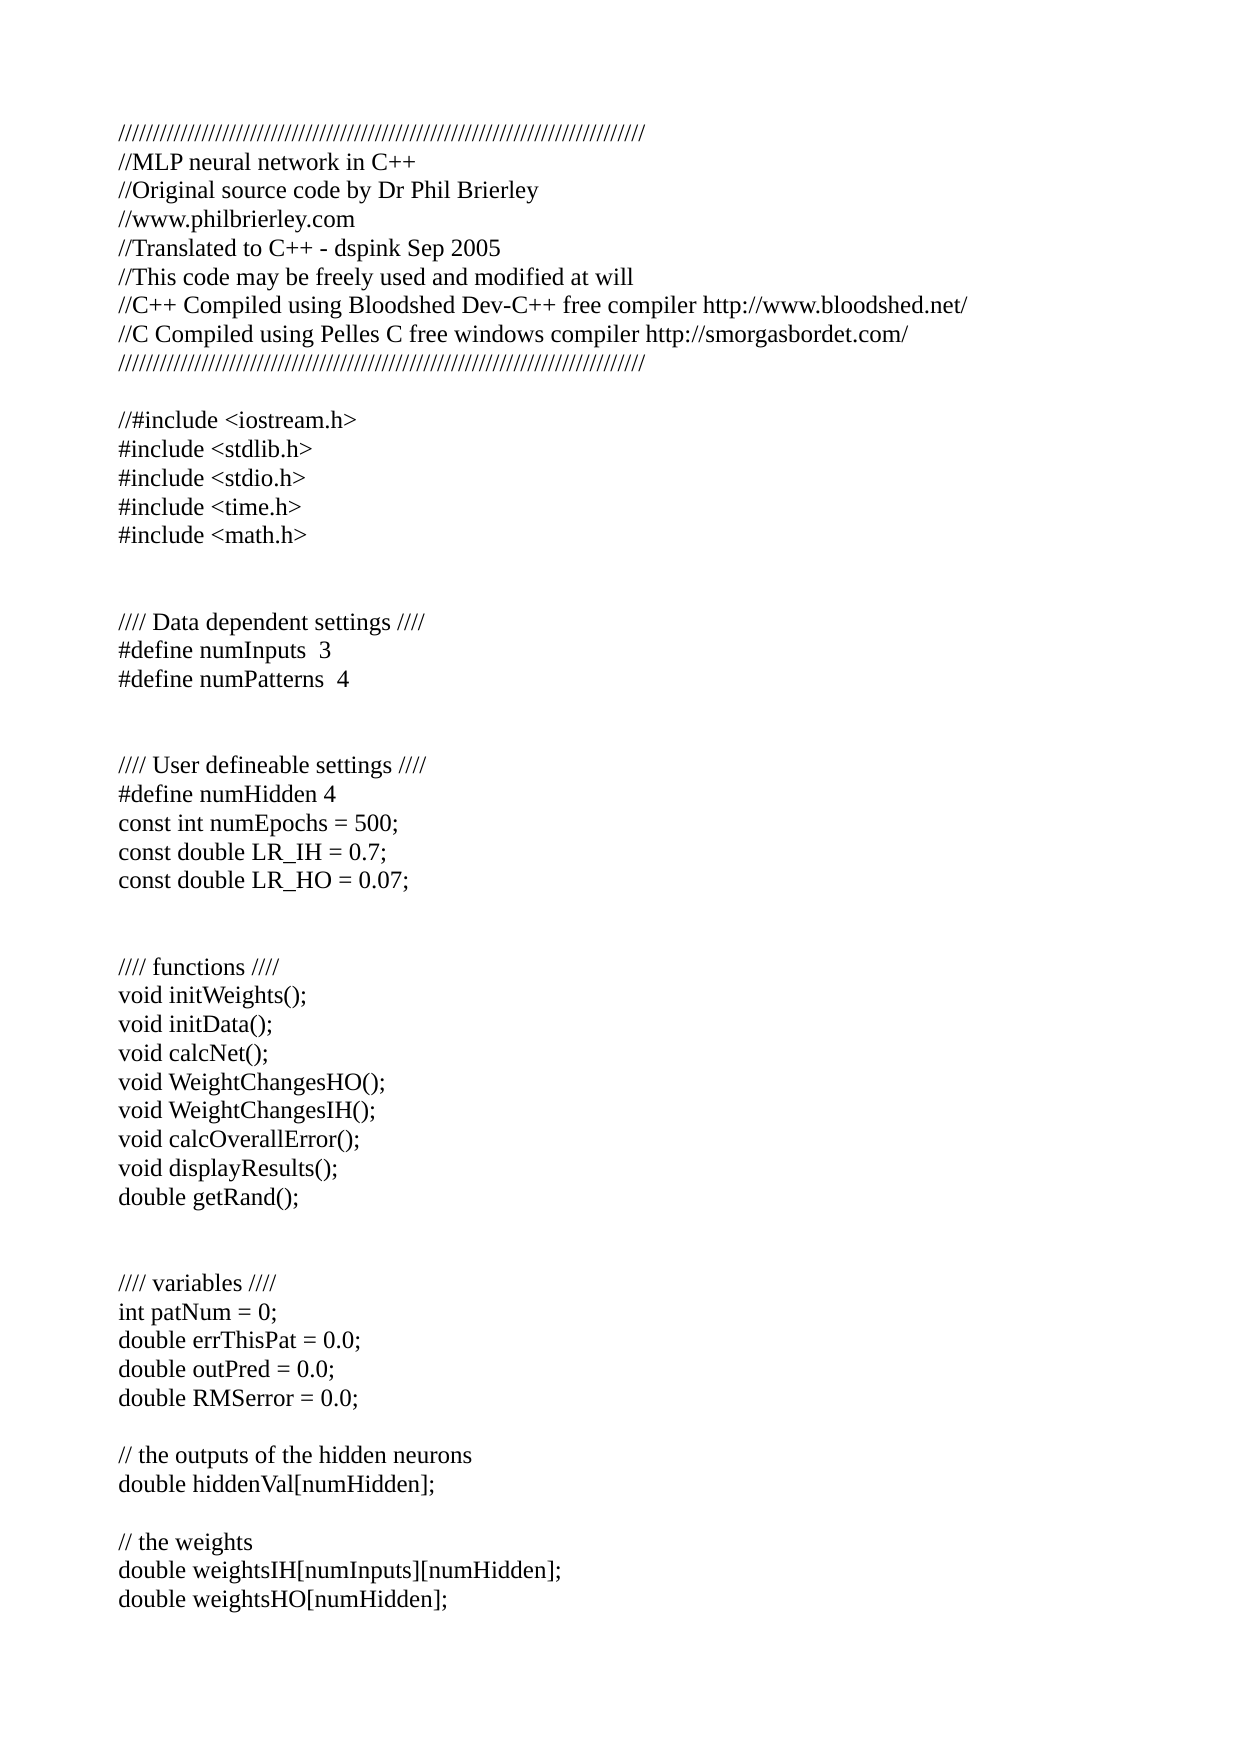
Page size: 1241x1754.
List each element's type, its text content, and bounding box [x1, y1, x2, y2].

text #include <math.h> [118, 521, 1122, 549]
text //#include <iostream.h> [118, 406, 1122, 434]
text //This code may be freely used and modified at will [118, 262, 1122, 291]
text //Translated to C++ - dspink Sep 2005 [118, 233, 1122, 262]
text //C++ Compiled using Bloodshed Dev-C++ free compiler http://www.bloodshed.net/ [118, 291, 1122, 319]
text //Original source code by Dr Phil Brierley [118, 176, 1122, 204]
text void initWeights(); [118, 981, 1122, 1009]
text void calcNet(); [118, 1038, 1122, 1067]
text #define numInputs 3 [118, 636, 1122, 664]
text int patNum = 0; [118, 1297, 1122, 1326]
text double getRand(); [118, 1182, 1122, 1211]
text #include <stdlib.h> [118, 434, 1122, 463]
text double RMSerror = 0.0; [118, 1383, 1122, 1412]
text //MLP neural network in C++ [118, 147, 1122, 176]
text //////////////////////////////////////////////////////////////////////////// [118, 118, 1122, 147]
text double errThisPat = 0.0; [118, 1326, 1122, 1354]
text double weightsHO[numHidden]; [118, 1584, 1122, 1613]
text void WeightChangesHO(); [118, 1067, 1122, 1096]
text #include <stdio.h> [118, 463, 1122, 492]
text #define numPatterns 4 [118, 664, 1122, 693]
text //////////////////////////////////////////////////////////////////////////// [118, 348, 1122, 377]
text //// variables //// [118, 1268, 1122, 1297]
text #include <time.h> [118, 492, 1122, 521]
text // the outputs of the hidden neurons [118, 1441, 1122, 1469]
text void displayResults(); [118, 1153, 1122, 1182]
text double weightsIH[numInputs][numHidden]; [118, 1556, 1122, 1584]
text // the weights [118, 1527, 1122, 1556]
text //C Compiled using Pelles C free windows compiler http://smorgasbordet.com/ [118, 319, 1122, 348]
text void initData(); [118, 1009, 1122, 1038]
text //// Data dependent settings //// [118, 607, 1122, 636]
text void WeightChangesIH(); [118, 1096, 1122, 1124]
text const int numEpochs = 500; [118, 808, 1122, 837]
text //// functions //// [118, 952, 1122, 981]
text //// User defineable settings //// [118, 751, 1122, 779]
text double outPred = 0.0; [118, 1354, 1122, 1383]
text //www.philbrierley.com [118, 204, 1122, 233]
text #define numHidden 4 [118, 779, 1122, 808]
text void calcOverallError(); [118, 1124, 1122, 1153]
text const double LR_HO = 0.07; [118, 866, 1122, 894]
text const double LR_IH = 0.7; [118, 837, 1122, 866]
text double hiddenVal[numHidden]; [118, 1469, 1122, 1498]
